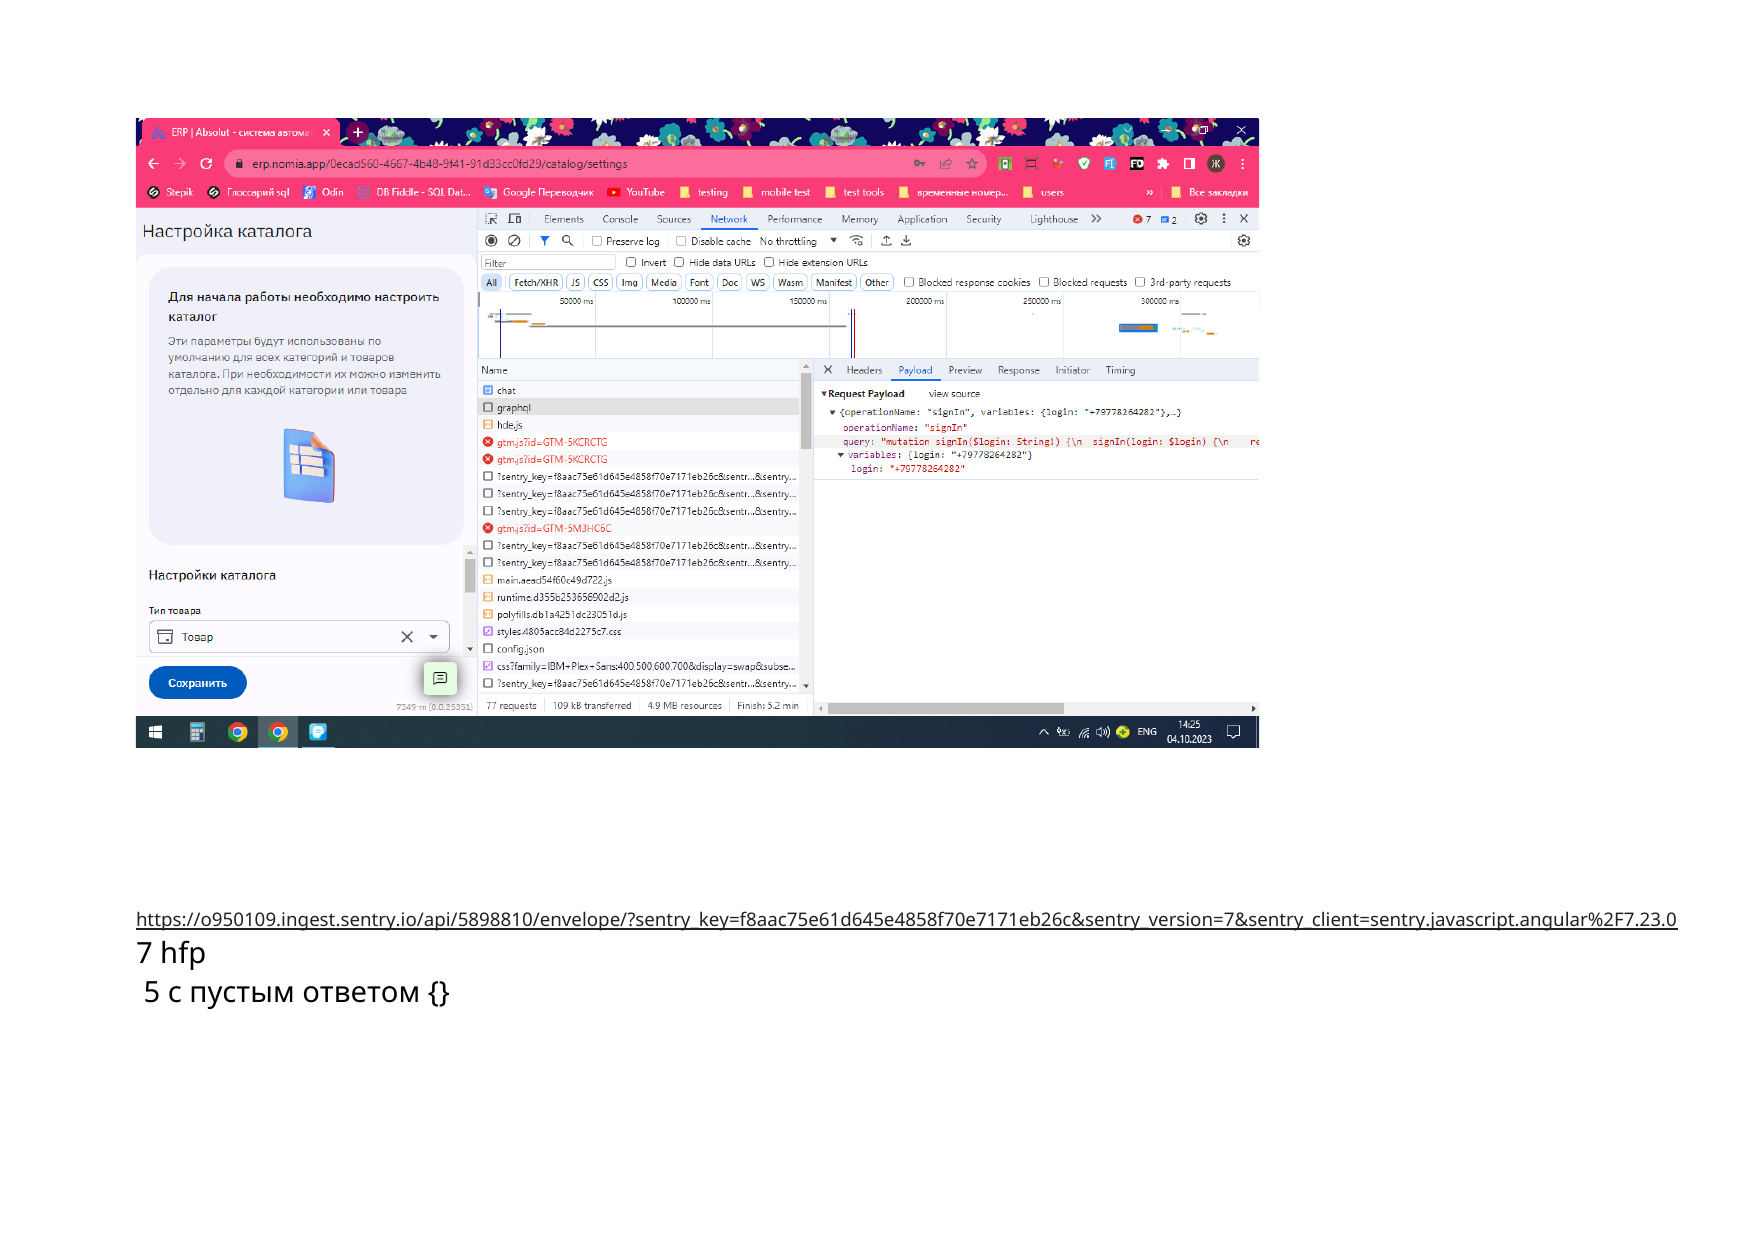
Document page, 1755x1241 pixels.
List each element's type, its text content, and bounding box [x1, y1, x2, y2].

text 7 hfp [136, 932, 1678, 972]
text https://o950109.ingest.sentry.io/api/5898810/envelope/?sentry_key=f8aac75e61d645e4858f70e7171eb26c&sentry_version=7&sentry_client=sentry.javascript.angular%2F7.23.0 [136, 867, 1678, 928]
text 5 с пустым ответом {} [136, 972, 1678, 1011]
